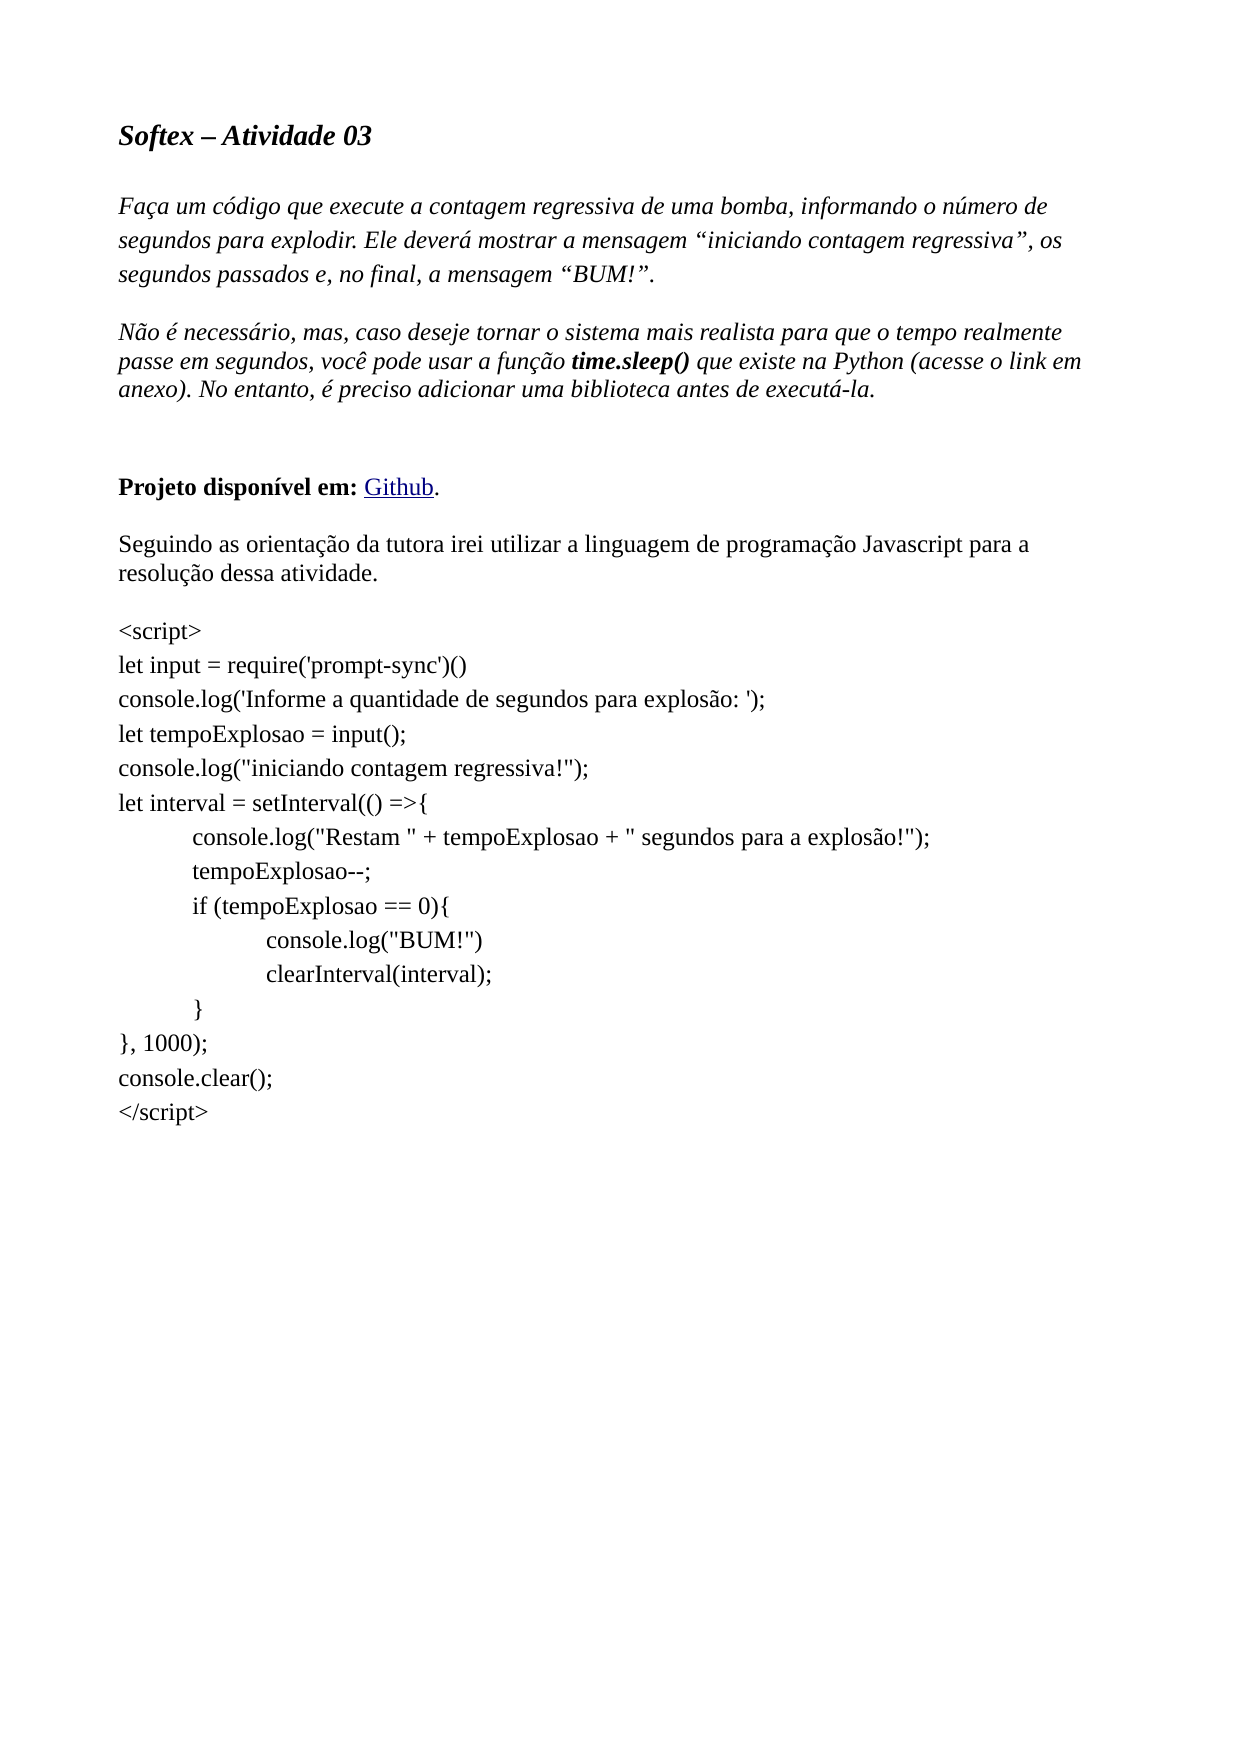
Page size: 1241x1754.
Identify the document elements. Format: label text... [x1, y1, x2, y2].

text if (tempoExplosao == 0){ [118, 885, 1122, 919]
text let interval = setInterval(() =>{ [118, 782, 1122, 816]
text }, 1000); [118, 1023, 1122, 1057]
text <script> [118, 616, 1122, 644]
text console.clear(); [118, 1057, 1122, 1091]
text Não é necessário, mas, caso deseje tornar o sistema mais realista para que o tempo realmente passe em segundos, você pode usar a função time.sleep() que existe na Python (acesse o link em anexo). No entanto, é preciso adicionar uma biblioteca antes de executá-la. [118, 317, 1122, 403]
text Seguindo as orientação da tutora irei utilizar a linguagem de programação Javascript para a resolução dessa atividade. [118, 529, 1122, 587]
text clearInterval(interval); [118, 954, 1122, 988]
text console.log('Informe a quantidade de segundos para explosão: '); [118, 679, 1122, 713]
text Projeto disponível em: Github. [118, 472, 1122, 501]
text console.log("iniciando contagem regressiva!"); [118, 748, 1122, 782]
text } [118, 988, 1122, 1023]
text let input = require('prompt-sync')() [118, 644, 1122, 679]
text let tempoExplosao = input(); [118, 713, 1122, 748]
text Softex – Atividade 03 [118, 118, 1122, 152]
text console.log("BUM!") [118, 919, 1122, 954]
text Faça um código que execute a contagem regressiva de uma bomba, informando o número de segundos para explodir. Ele deverá mostrar a mensagem “iniciando contagem regressiva”, os segundos passados e, no final, a mensagem “BUM!”. [118, 185, 1122, 288]
text </script> [118, 1091, 1122, 1126]
text tempoExplosao--; [118, 851, 1122, 885]
text console.log("Restam " + tempoExplosao + " segundos para a explosão!"); [118, 816, 1122, 851]
